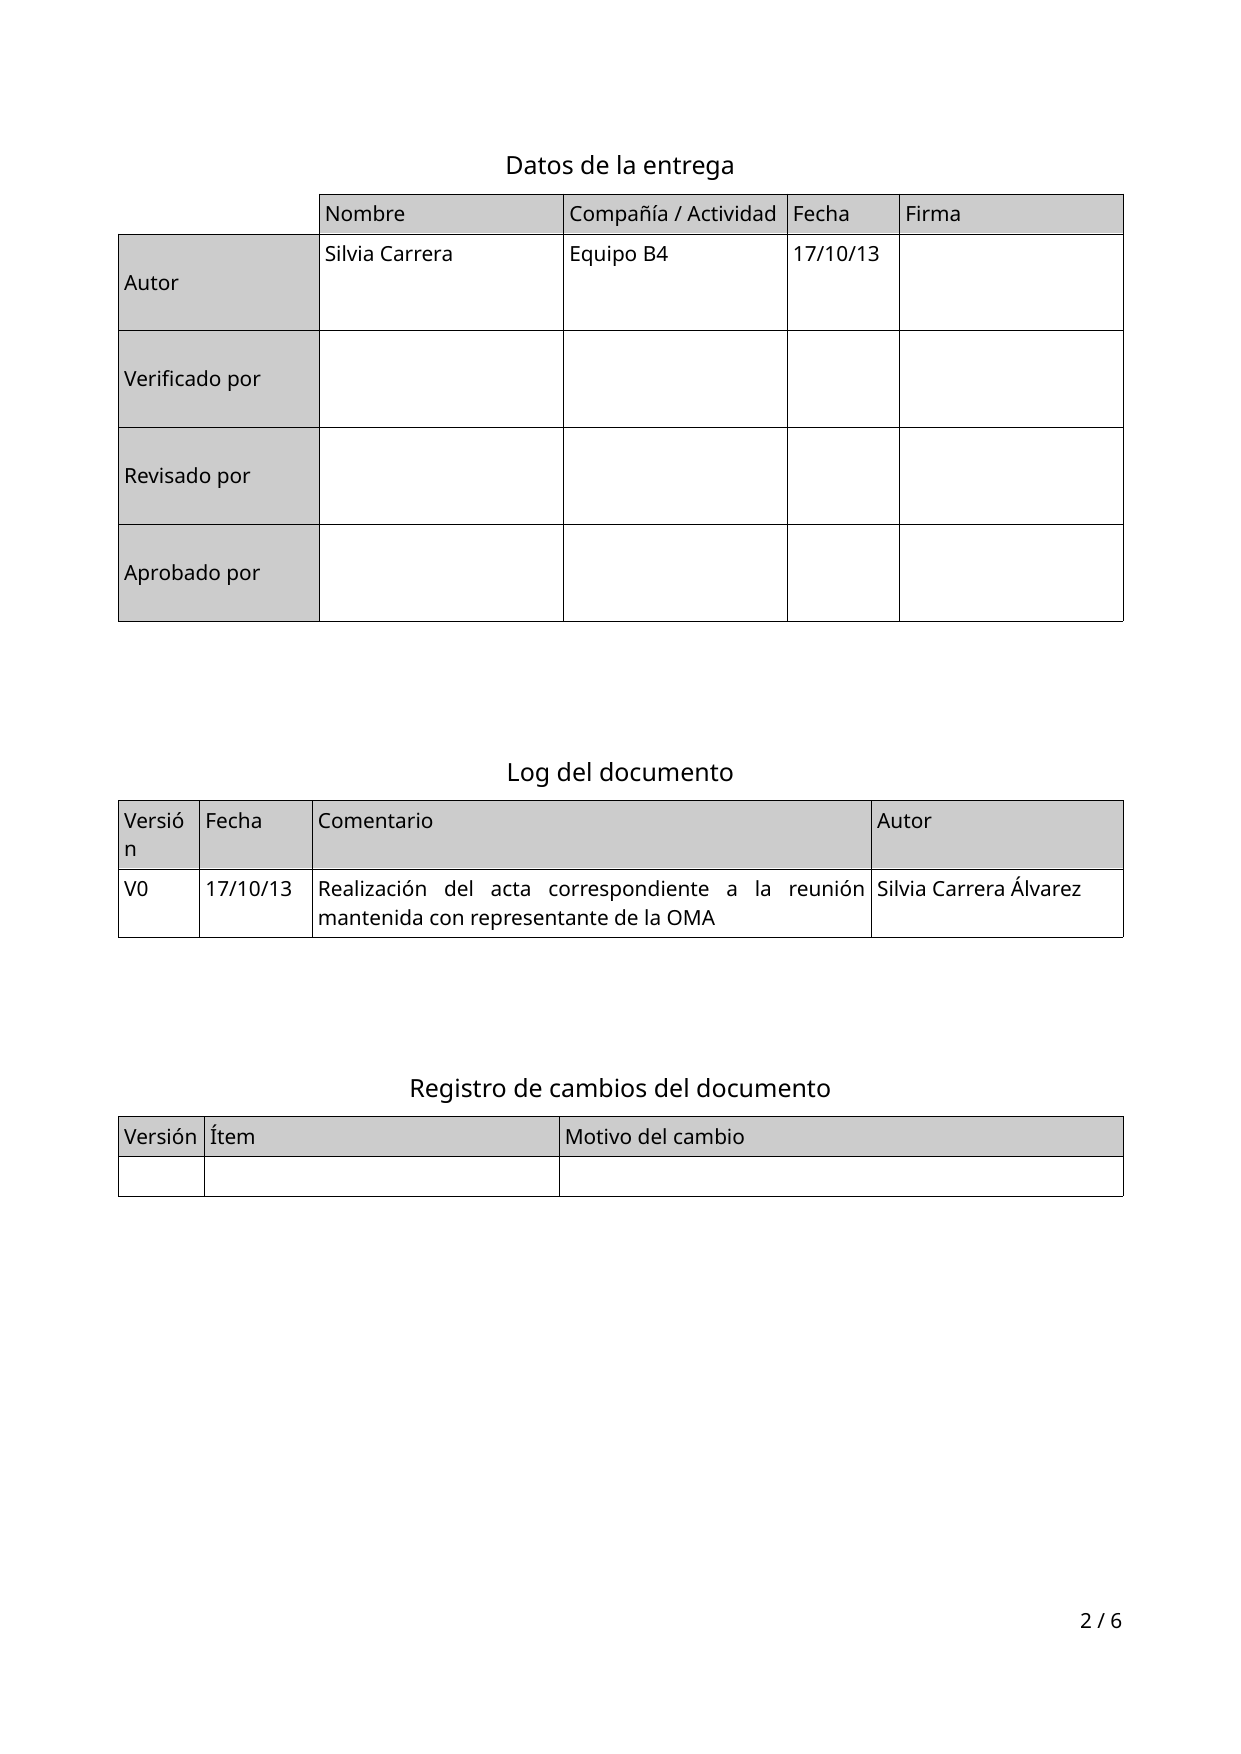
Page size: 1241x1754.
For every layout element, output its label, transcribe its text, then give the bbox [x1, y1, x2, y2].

table_cell Equipo B4 [564, 235, 787, 330]
text Datos de la entrega [118, 148, 1122, 182]
table_header Versión [119, 801, 199, 868]
table_cell Verificado por [119, 331, 319, 427]
table_cell Silvia Carrera [320, 235, 563, 330]
table_cell Aprobado por [119, 525, 319, 621]
text Log del documento [118, 754, 1122, 788]
table_cell Autor [119, 235, 319, 330]
table_cell [900, 525, 1123, 621]
table_cell 17/10/13 [200, 870, 312, 937]
table_cell Realización del acta correspondiente a la reunión mantenida con representante de la OMA [313, 870, 871, 937]
table_header Fecha [788, 195, 899, 233]
table_header Autor [872, 801, 1123, 868]
table_cell [205, 1157, 559, 1196]
table_header Motivo del cambio [560, 1117, 1123, 1156]
table_header Firma [900, 195, 1123, 233]
table_cell [320, 525, 563, 621]
table_header Compañía / Actividad [564, 195, 787, 233]
table_header Nombre [320, 195, 563, 233]
table_cell [560, 1157, 1123, 1196]
table_header [118, 194, 319, 233]
table_cell Revisado por [119, 428, 319, 524]
table_cell 17/10/13 [788, 235, 899, 330]
table_cell [564, 525, 787, 621]
table_cell V0 [119, 870, 199, 937]
table_header Ítem [205, 1117, 559, 1156]
text Registro de cambios del documento [118, 1070, 1122, 1104]
table_header Comentario [313, 801, 871, 868]
table_cell [900, 428, 1123, 524]
table_cell [788, 525, 899, 621]
table_header Fecha [200, 801, 312, 868]
table_cell [788, 428, 899, 524]
table_cell [564, 428, 787, 524]
table_cell [900, 235, 1123, 330]
table_cell [119, 1157, 204, 1196]
table_cell [320, 331, 563, 427]
table_cell [320, 428, 563, 524]
table_cell [564, 331, 787, 427]
table_cell [900, 331, 1123, 427]
table_cell Silvia Carrera Álvarez [872, 870, 1123, 937]
table_header Versión [119, 1117, 204, 1156]
table_cell [788, 331, 899, 427]
